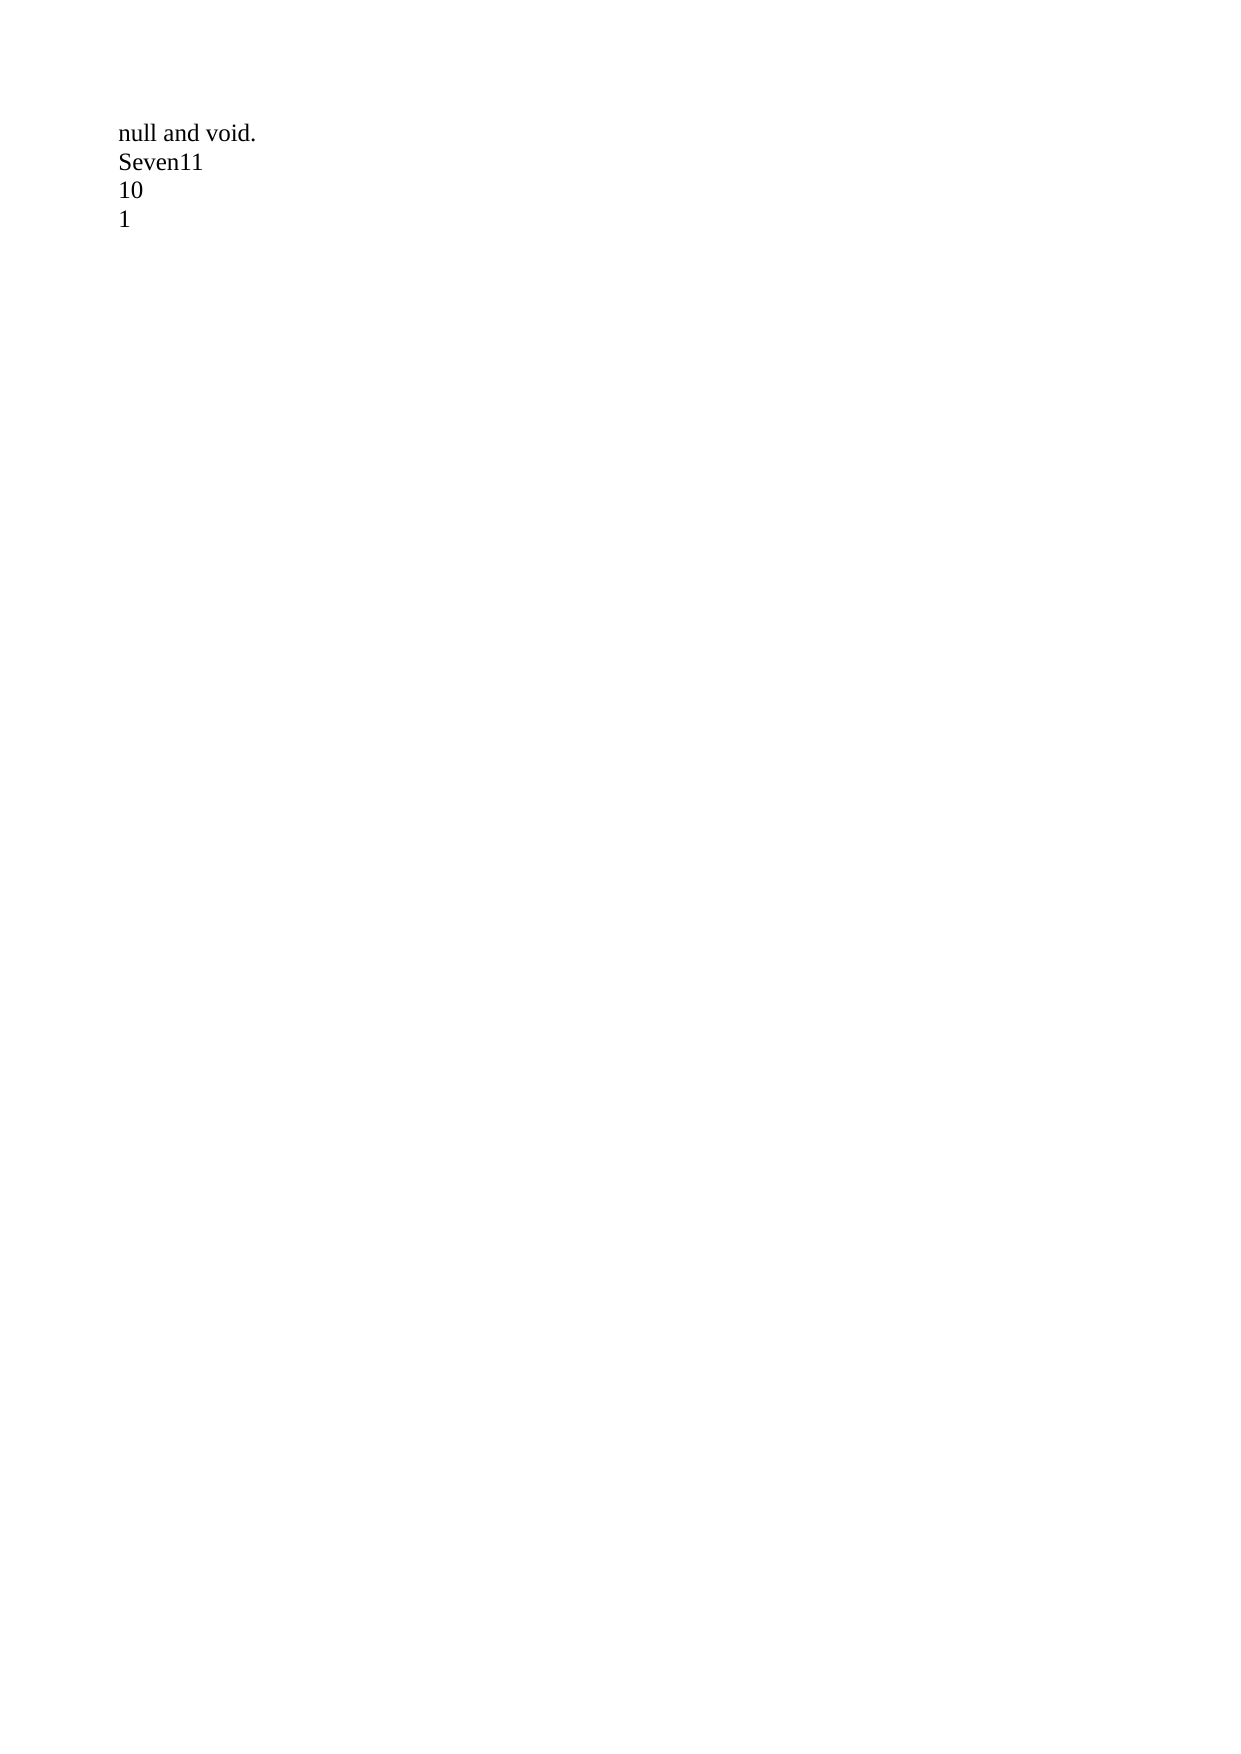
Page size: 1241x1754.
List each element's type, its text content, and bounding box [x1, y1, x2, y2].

text 10 [118, 176, 1122, 204]
text 1 [118, 204, 1122, 233]
text null and void. [118, 118, 1122, 147]
text Seven11 [118, 147, 1122, 176]
